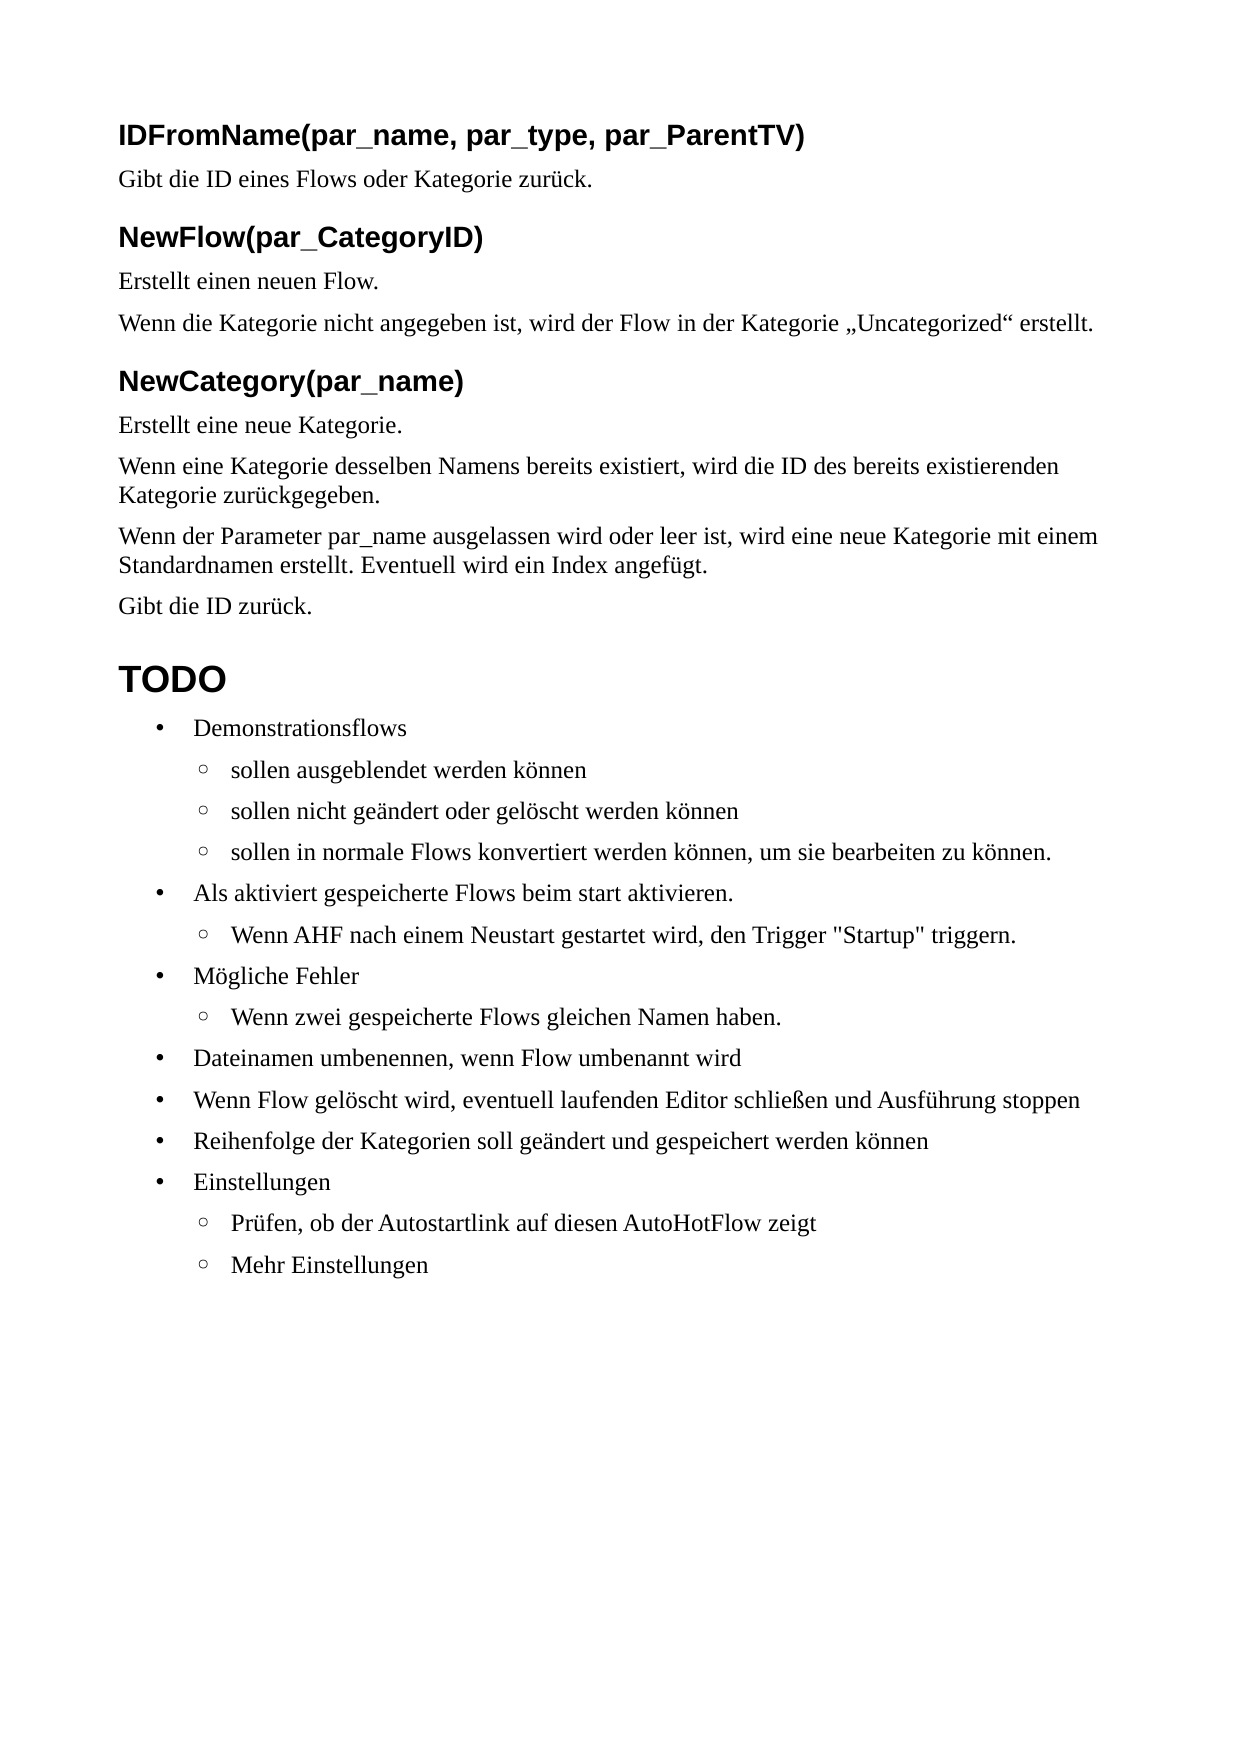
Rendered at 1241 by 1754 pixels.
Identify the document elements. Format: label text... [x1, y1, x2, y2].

list sollen nicht geändert oder gelöscht werden können [193, 796, 1122, 825]
list Mehr Einstellungen [193, 1250, 1122, 1278]
list Reihenfolge der Kategorien soll geändert und gespeichert werden können [156, 1126, 1122, 1155]
list Wenn zwei gespeicherte Flows gleichen Namen haben. [193, 1002, 1122, 1031]
list sollen ausgeblendet werden können [193, 755, 1122, 783]
list Prüfen, ob der Autostartlink auf diesen AutoHotFlow zeigt [193, 1208, 1122, 1237]
text Erstellt eine neue Kategorie. [118, 410, 1122, 438]
list Mögliche Fehler [156, 961, 1122, 990]
list Wenn AHF nach einem Neustart gestartet wird, den Trigger "Startup" triggern. [193, 920, 1122, 948]
list Demonstrationsflows [156, 713, 1122, 742]
list Einstellungen [156, 1167, 1122, 1196]
subtitle NewCategory(par_name) [118, 363, 1122, 397]
list Wenn Flow gelöscht wird, eventuell laufenden Editor schließen und Ausführung stoppen [156, 1085, 1122, 1113]
text Erstellt einen neuen Flow. [118, 266, 1122, 295]
list Als aktiviert gespeicherte Flows beim start aktivieren. [156, 878, 1122, 907]
subtitle IDFromName(par_name, par_type, par_ParentTV) [118, 118, 1122, 152]
subtitle NewFlow(par_CategoryID) [118, 220, 1122, 254]
subtitle TODO [118, 657, 1122, 701]
text Wenn der Parameter par_name ausgelassen wird oder leer ist, wird eine neue Kategorie mit einem Standardnamen erstellt. Eventuell wird ein Index angefügt. [118, 521, 1122, 578]
list sollen in normale Flows konvertiert werden können, um sie bearbeiten zu können. [193, 837, 1122, 866]
text Gibt die ID zurück. [118, 591, 1122, 620]
text Gibt die ID eines Flows oder Kategorie zurück. [118, 164, 1122, 193]
text Wenn eine Kategorie desselben Namens bereits existiert, wird die ID des bereits existierenden Kategorie zurückgegeben. [118, 451, 1122, 508]
text Wenn die Kategorie nicht angegeben ist, wird der Flow in der Kategorie „Uncategorized“ erstellt. [118, 308, 1122, 336]
list Dateinamen umbenennen, wenn Flow umbenannt wird [156, 1043, 1122, 1072]
